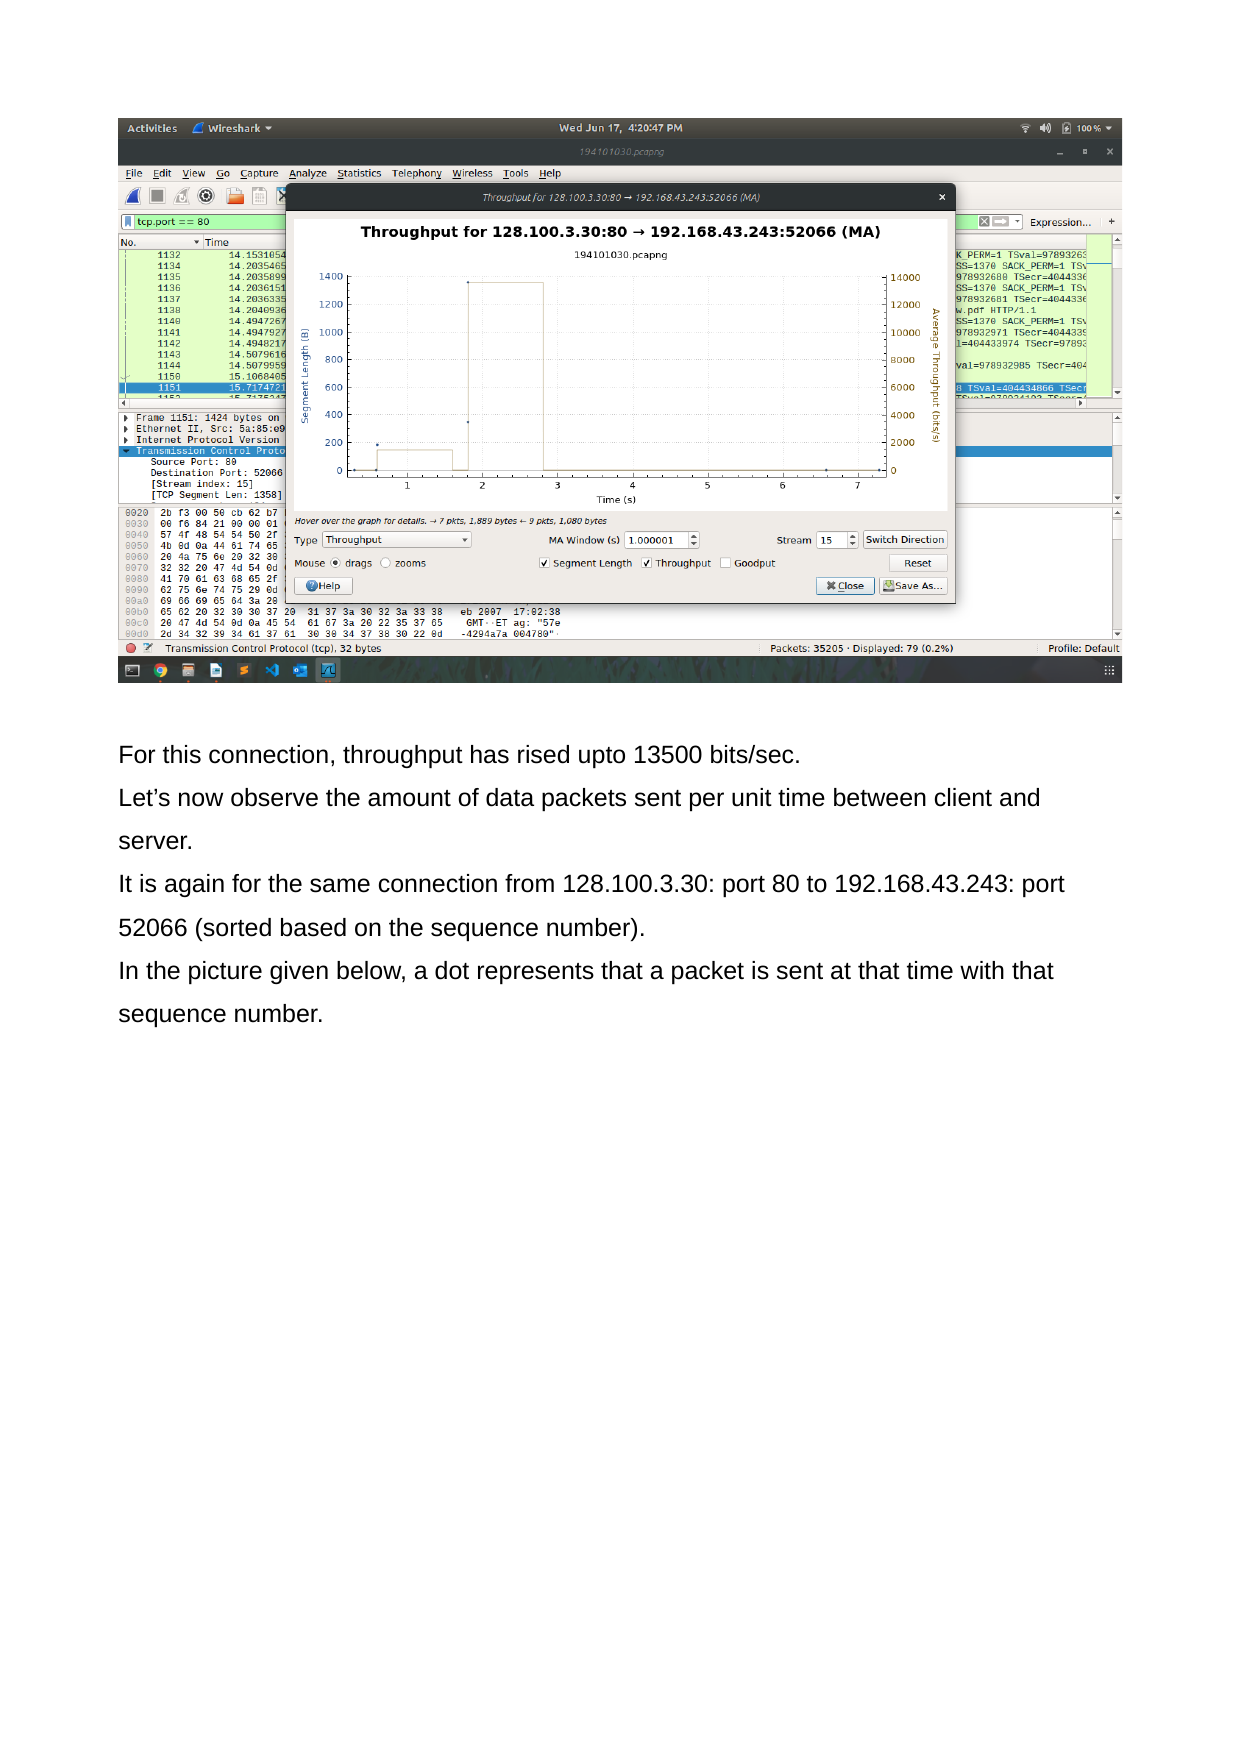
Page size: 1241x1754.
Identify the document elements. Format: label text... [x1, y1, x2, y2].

text It is again for the same connection from 128.100.3.30: port 80 to 192.168.43.243: port 52066 (sorted based on the sequence number). [118, 869, 1122, 941]
picture [118, 118, 1123, 683]
text For this connection, throughput has rised upto 13500 bits/sec. [118, 740, 1122, 769]
text In the picture given below, a dot represents that a packet is sent at that time with that sequence number. [118, 956, 1122, 1027]
text Let’s now observe the amount of data packets sent per unit time between client and server. [118, 783, 1122, 855]
